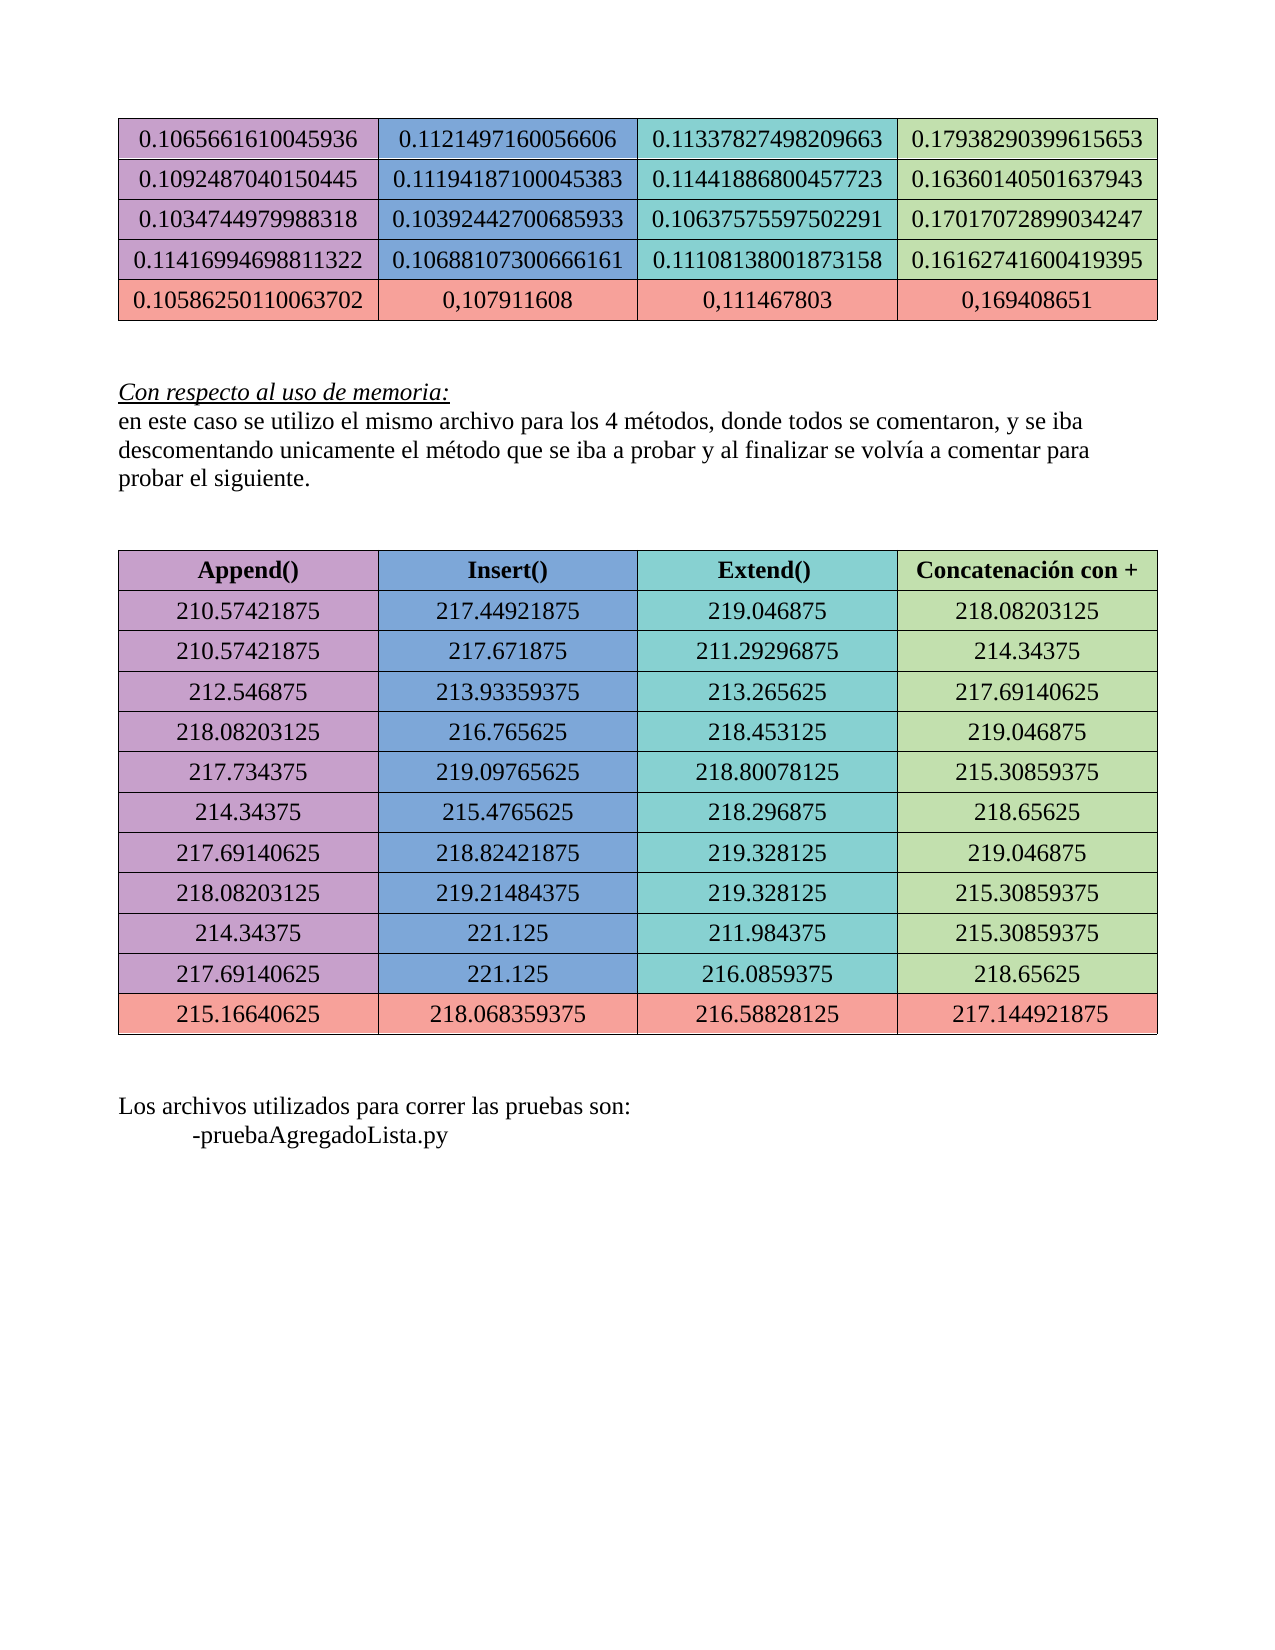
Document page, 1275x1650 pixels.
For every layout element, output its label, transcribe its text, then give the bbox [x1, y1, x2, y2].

table_cell 0.11441886800457723 [638, 160, 897, 199]
table_cell 210.57421875 [119, 631, 378, 671]
table_cell 215.4765625 [379, 793, 637, 832]
table_cell 217.69140625 [119, 833, 378, 872]
table_header Extend() [638, 551, 897, 590]
table_cell 217.671875 [379, 631, 637, 671]
table_cell 214.34375 [898, 631, 1157, 671]
text en este caso se utilizo el mismo archivo para los 4 métodos, donde todos se comentaron, y se iba descomentando unicamente el método que se iba a probar y al finalizar se volvía a comentar para probar el siguiente. [118, 406, 1157, 492]
table_cell 217.69140625 [119, 954, 378, 993]
table_cell 213.265625 [638, 672, 897, 711]
table_cell 219.328125 [638, 833, 897, 872]
table_cell 215.30859375 [898, 914, 1157, 953]
table_cell 216.58828125 [638, 994, 897, 1033]
table_cell 217.144921875 [898, 994, 1157, 1033]
text -pruebaAgregadoLista.py [118, 1120, 1157, 1149]
table_cell 219.046875 [898, 833, 1157, 872]
table_cell 218.08203125 [119, 712, 378, 751]
table_cell 0.11194187100045383 [379, 160, 637, 199]
table_cell 0.10586250110063702 [119, 280, 378, 320]
table_cell 219.21484375 [379, 873, 637, 913]
table_cell 212.546875 [119, 672, 378, 711]
table_cell 0.11337827498209663 [638, 119, 897, 158]
table_cell 211.29296875 [638, 631, 897, 671]
table_cell 215.30859375 [898, 873, 1157, 913]
table_cell 218.068359375 [379, 994, 637, 1033]
table_cell 0.11108138001873158 [638, 240, 897, 279]
table_cell 0.10688107300666161 [379, 240, 637, 279]
table_header Insert() [379, 551, 637, 590]
table_cell 0.1034744979988318 [119, 200, 378, 239]
table_cell 216.0859375 [638, 954, 897, 993]
table_cell 213.93359375 [379, 672, 637, 711]
table_cell 216.765625 [379, 712, 637, 751]
table_header Append() [119, 551, 378, 590]
table_cell 210.57421875 [119, 591, 378, 630]
table_cell 218.82421875 [379, 833, 637, 872]
table_cell 0.10637575597502291 [638, 200, 897, 239]
table_cell 0.16162741600419395 [898, 240, 1157, 279]
table_cell 218.65625 [898, 793, 1157, 832]
table_cell 218.296875 [638, 793, 897, 832]
table_cell 219.328125 [638, 873, 897, 913]
table_cell 217.734375 [119, 752, 378, 792]
table_cell 218.08203125 [898, 591, 1157, 630]
table_cell 217.69140625 [898, 672, 1157, 711]
table_cell 0.1121497160056606 [379, 119, 637, 158]
table_cell 0.1065661610045936 [119, 119, 378, 158]
text Los archivos utilizados para correr las pruebas son: [118, 1091, 1157, 1120]
table_cell 214.34375 [119, 793, 378, 832]
table_cell 0,169408651 [898, 280, 1157, 320]
table_cell 0.10392442700685933 [379, 200, 637, 239]
table_cell 219.046875 [898, 712, 1157, 751]
table_cell 218.80078125 [638, 752, 897, 792]
table_cell 215.30859375 [898, 752, 1157, 792]
table_cell 217.44921875 [379, 591, 637, 630]
table_cell 0.1092487040150445 [119, 160, 378, 199]
table_cell 218.453125 [638, 712, 897, 751]
table_cell 218.08203125 [119, 873, 378, 913]
table_cell 0,107911608 [379, 280, 637, 320]
table_cell 211.984375 [638, 914, 897, 953]
table_cell 219.09765625 [379, 752, 637, 792]
table_cell 0.16360140501637943 [898, 160, 1157, 199]
table_cell 218.65625 [898, 954, 1157, 993]
table_cell 0,111467803 [638, 280, 897, 320]
table_header Concatenación con + [898, 551, 1157, 590]
text Con respecto al uso de memoria: [118, 377, 1157, 406]
table_cell 214.34375 [119, 914, 378, 953]
table_cell 221.125 [379, 954, 637, 993]
table_cell 221.125 [379, 914, 637, 953]
table_cell 215.16640625 [119, 994, 378, 1033]
table_cell 0.17938290399615653 [898, 119, 1157, 158]
table_cell 219.046875 [638, 591, 897, 630]
table_cell 0.17017072899034247 [898, 200, 1157, 239]
table_cell 0.11416994698811322 [119, 240, 378, 279]
